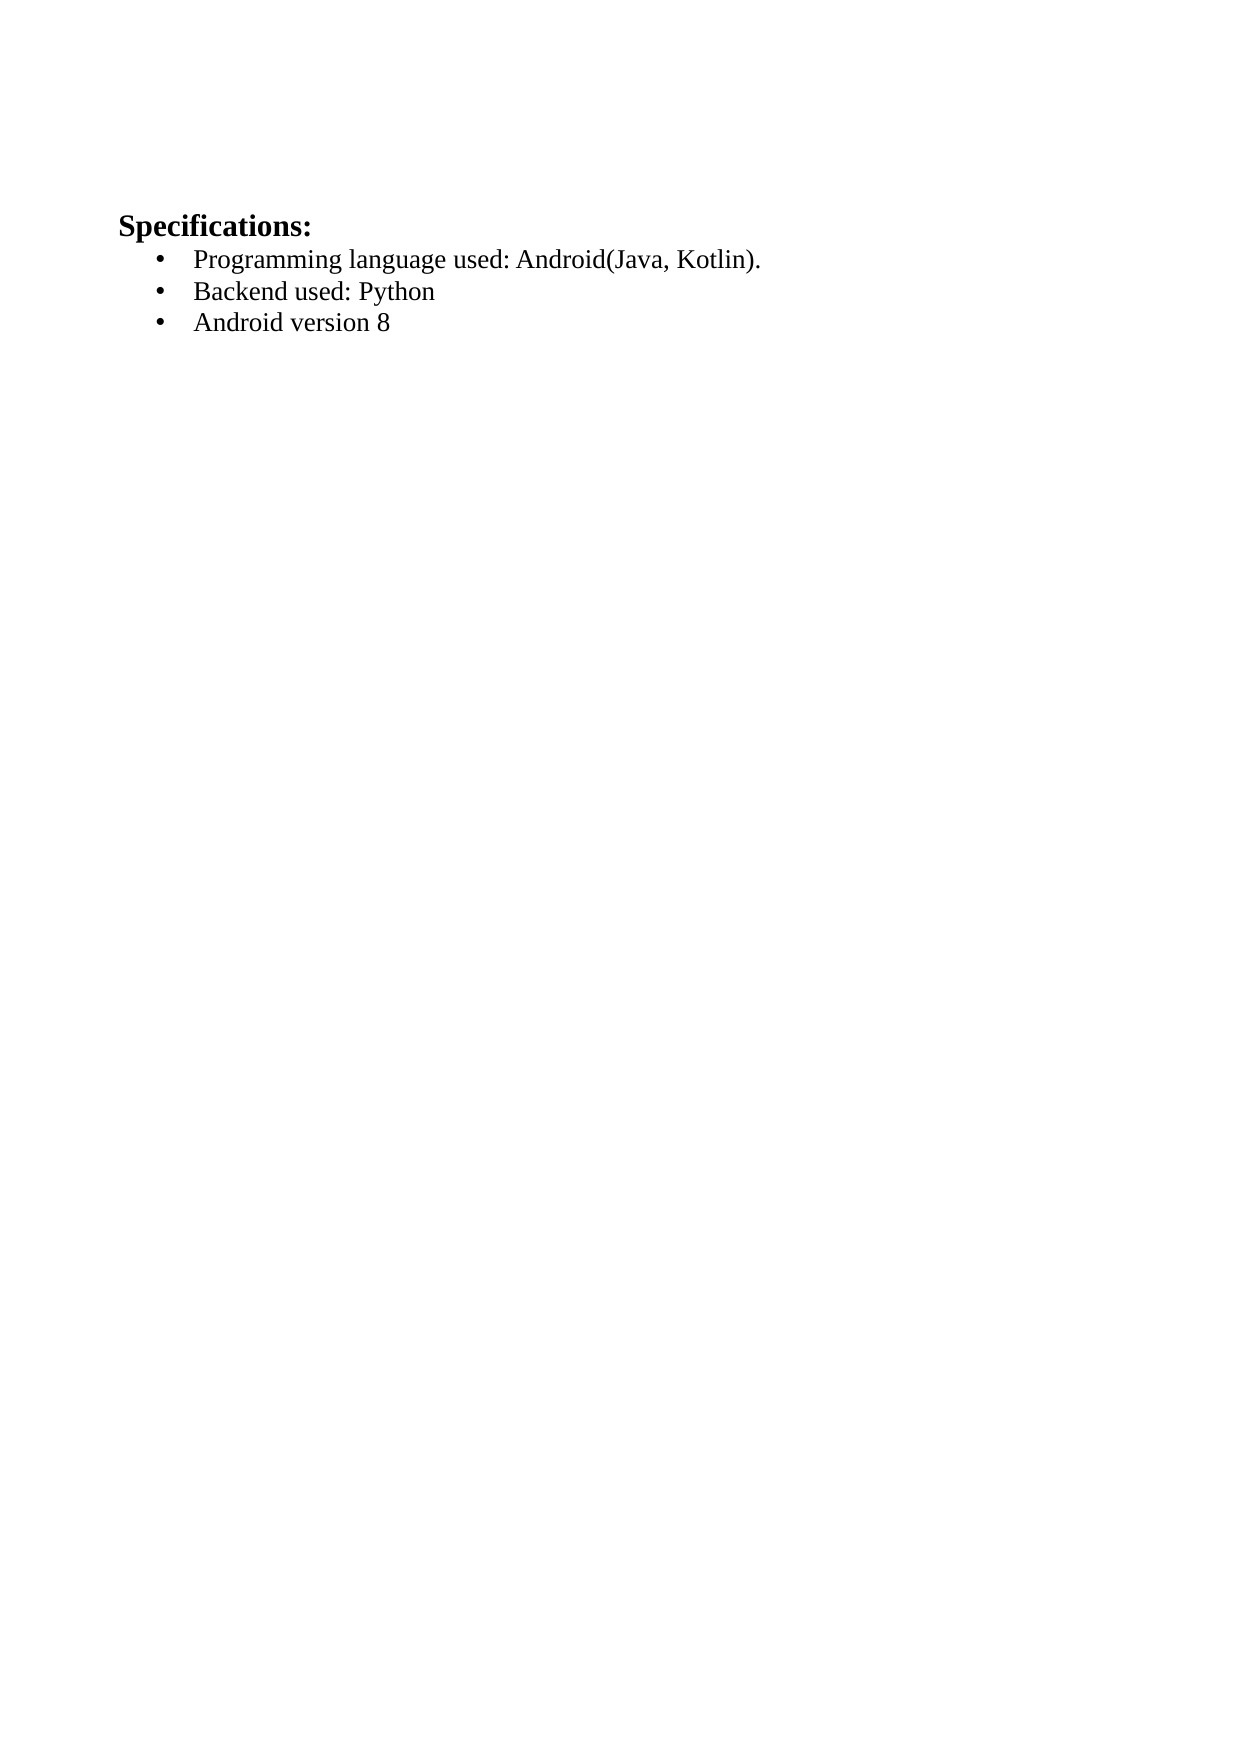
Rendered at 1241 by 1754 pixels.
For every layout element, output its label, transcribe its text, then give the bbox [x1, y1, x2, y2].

text Specifications: [118, 207, 1122, 243]
list Backend used: Python [156, 275, 1122, 306]
list Programming language used: Android(Java, Kotlin). [156, 243, 1122, 275]
list Android version 8 [156, 306, 1122, 337]
